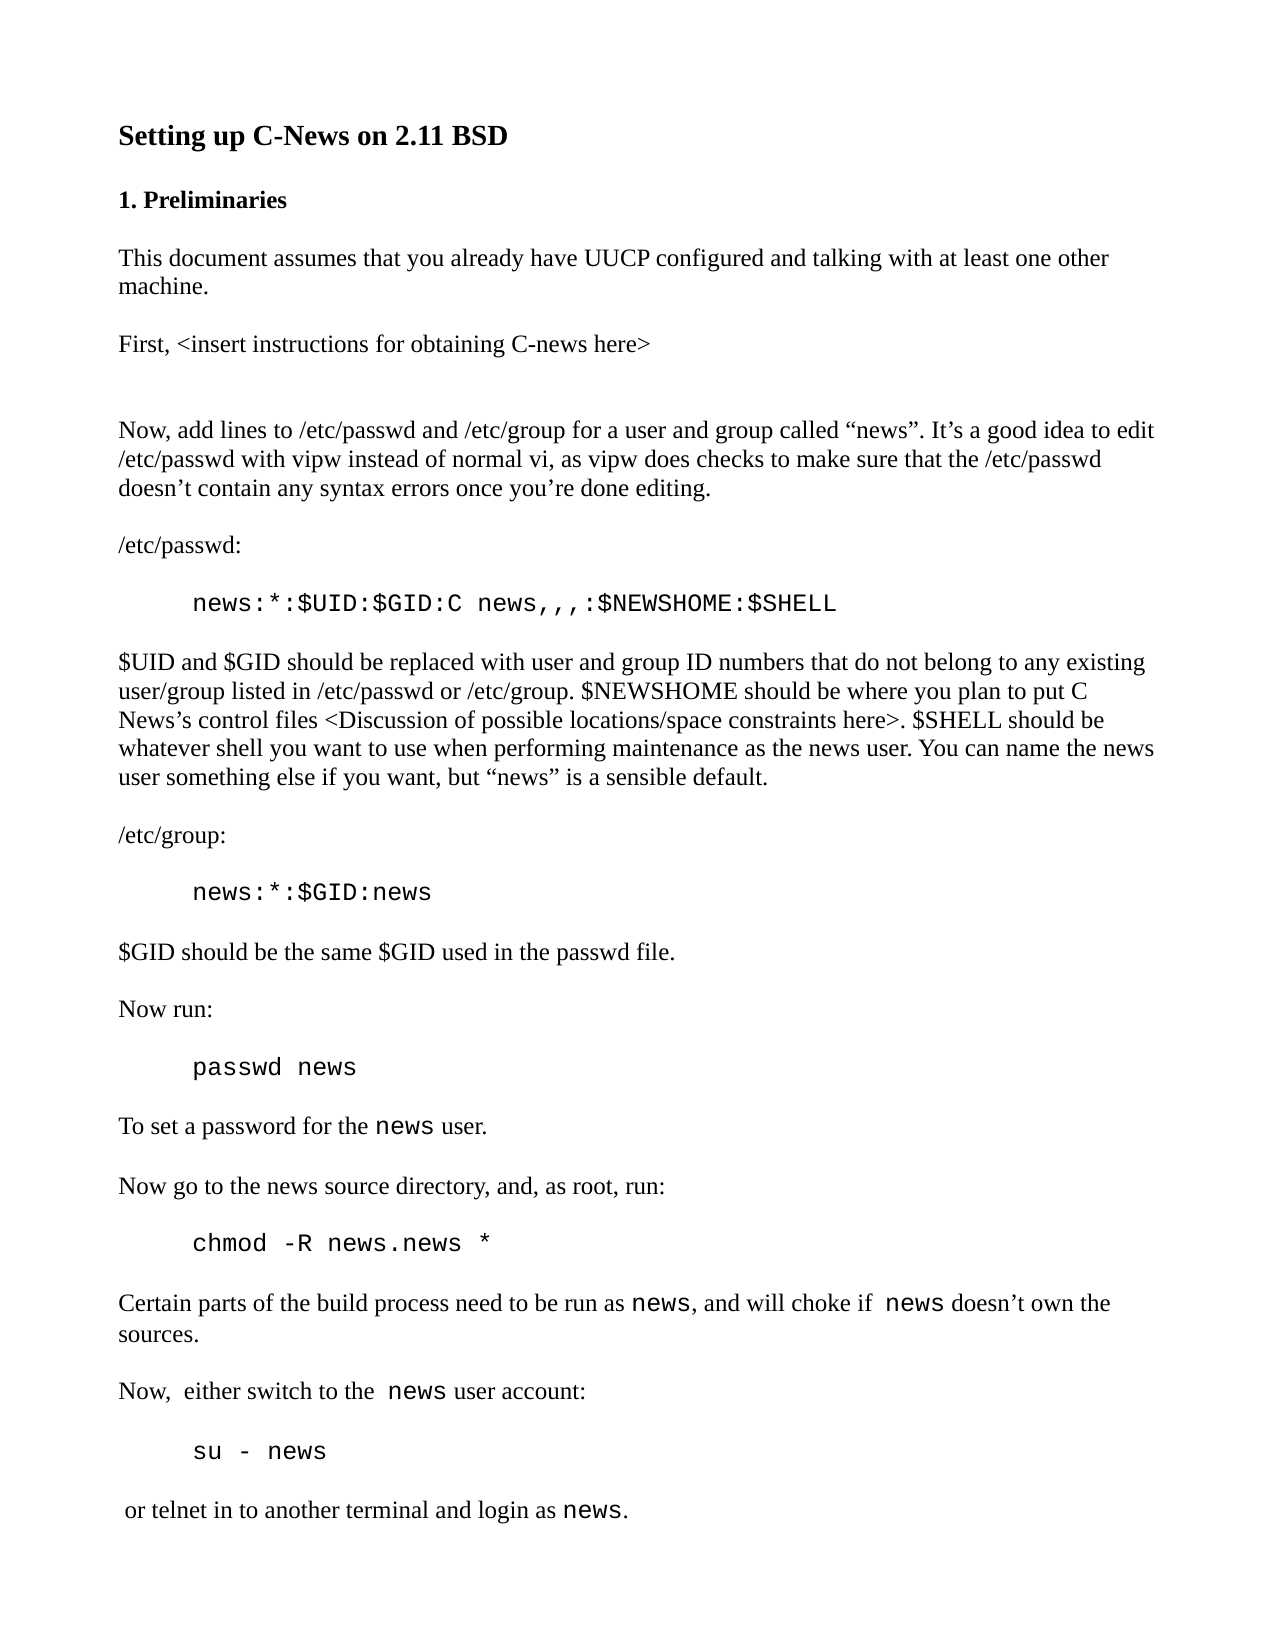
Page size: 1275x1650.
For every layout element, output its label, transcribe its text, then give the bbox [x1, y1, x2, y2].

text Now run: [118, 994, 1157, 1023]
text Now, add lines to /etc/passwd and /etc/group for a user and group called “news”. It’s a good idea to edit /etc/passwd with vipw instead of normal vi, as vipw does checks to make sure that the /etc/passwd doesn’t contain any syntax errors once you’re done editing. [118, 415, 1157, 501]
text /etc/passwd: [118, 530, 1157, 559]
text $UID and $GID should be replaced with user and group ID numbers that do not belong to any existing user/group listed in /etc/passwd or /etc/group. $NEWSHOME should be where you plan to put C News’s control files <Discussion of possible locations/space constraints here>. $SHELL should be whatever shell you want to use when performing maintenance as the news user. You can name the news user something else if you want, but “news” is a sensible default. [118, 647, 1157, 791]
text Now go to the news source directory, and, as root, run: [118, 1171, 1157, 1200]
text news:*:$GID:news [118, 877, 1157, 908]
text or telnet in to another terminal and login as news. [118, 1496, 1157, 1526]
text First, <insert instructions for obtaining C-news here> [118, 329, 1157, 358]
text This document assumes that you already have UUCP configured and talking with at least one other machine. [118, 243, 1157, 300]
text /etc/group: [118, 820, 1157, 848]
text 1. Preliminaries [118, 185, 1157, 214]
text Now, either switch to the news user account: [118, 1376, 1157, 1436]
text To set a password for the news user. [118, 1111, 1157, 1142]
text Certain parts of the build process need to be run as news, and will choke if news doesn’t own the sources. [118, 1288, 1157, 1348]
text su - news [118, 1436, 1157, 1467]
text chmod -R news.news * [118, 1228, 1157, 1259]
text $GID should be the same $GID used in the passwd file. [118, 937, 1157, 966]
text news:*:$UID:$GID:C news,,,:$NEWSHOME:$SHELL [118, 588, 1157, 618]
text Setting up C-News on 2.11 BSD [118, 118, 1157, 152]
text passwd news [118, 1052, 1157, 1083]
